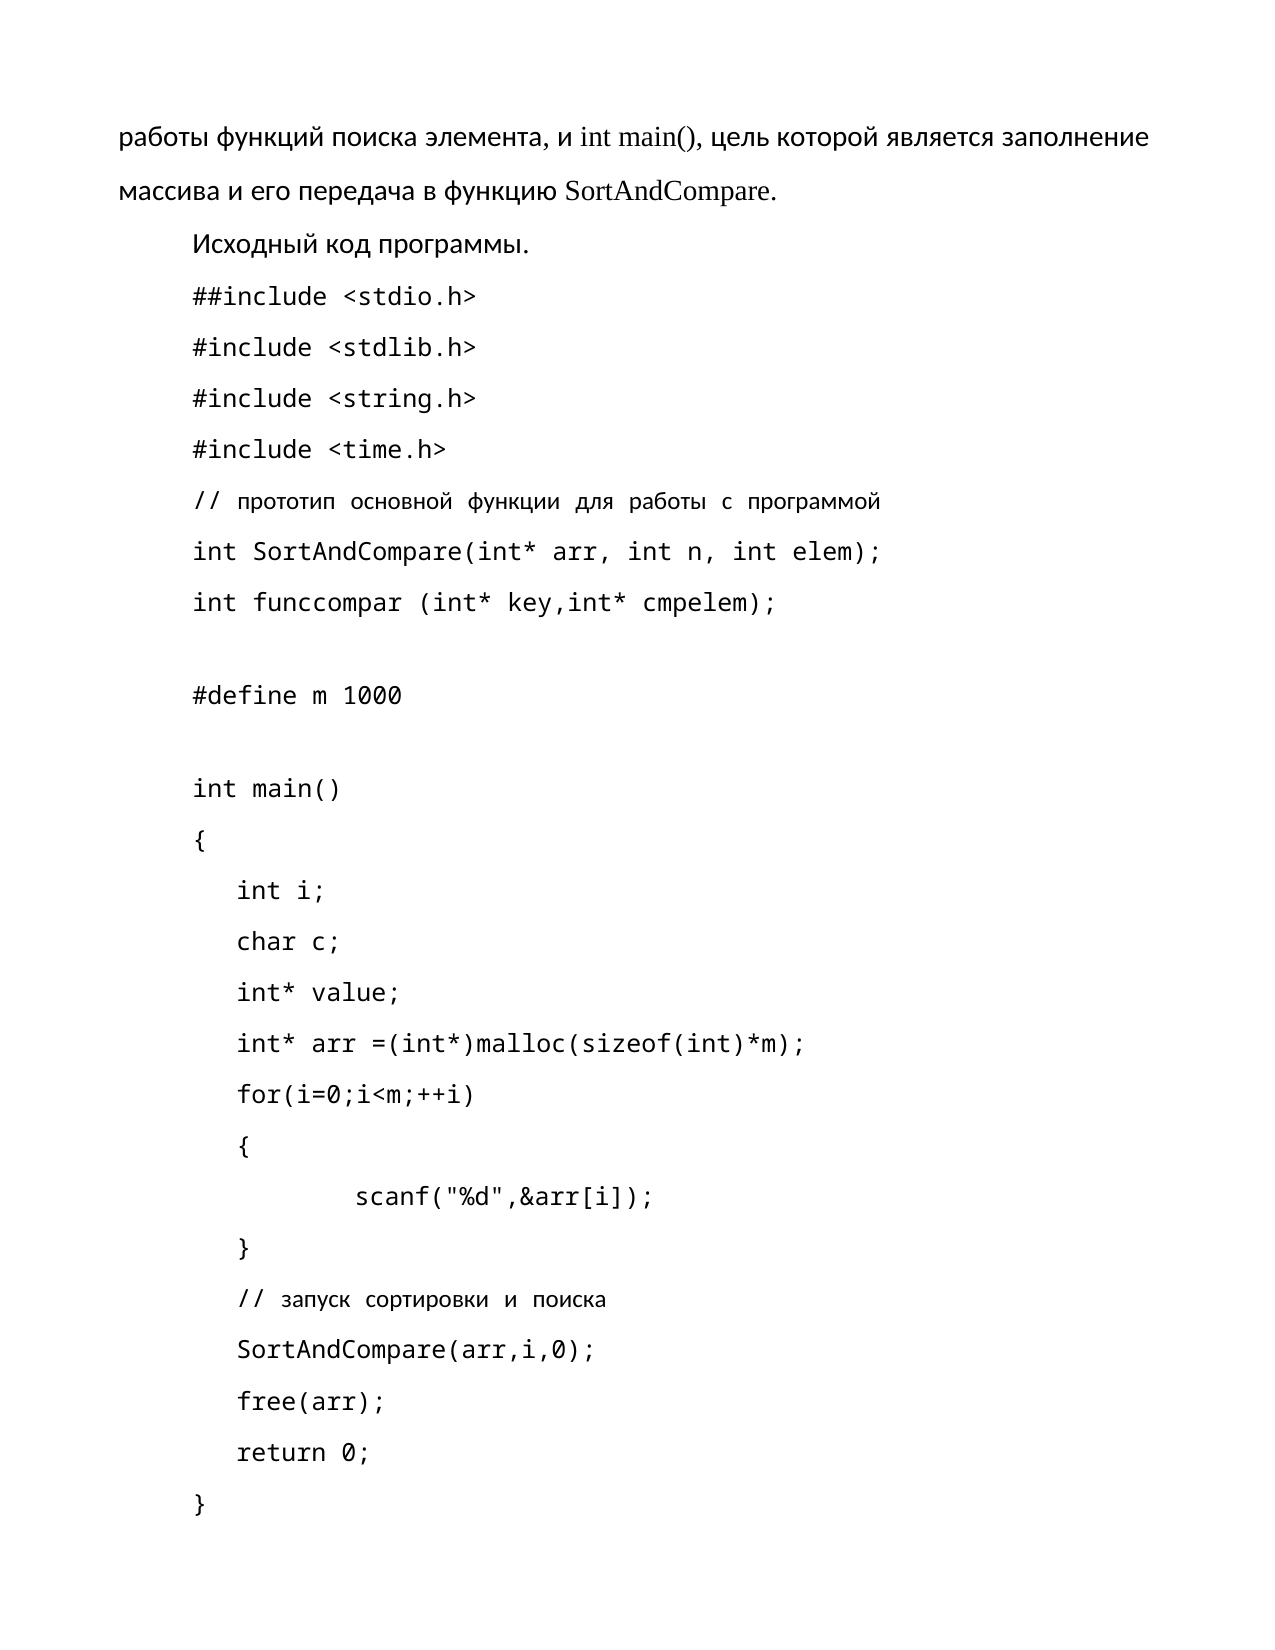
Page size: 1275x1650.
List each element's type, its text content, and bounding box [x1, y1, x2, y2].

text int main() [118, 771, 1157, 805]
text #include <string.h> [118, 381, 1157, 414]
text } [118, 1485, 1157, 1519]
text return 0; [118, 1434, 1157, 1468]
text for(i=0;i<m;++i) [118, 1077, 1157, 1111]
text ##include <stdio.h> [118, 278, 1157, 312]
text Исходный код программы. [118, 225, 1157, 261]
text SortAndCompare(arr,i,0); [118, 1332, 1157, 1366]
text // прототип основной функции для работы с программой [118, 483, 1157, 517]
text работы функций поиска элемента, и int main(), цель которой является заполнение массива и его передача в функцию SortAndCompare. [118, 118, 1157, 207]
text int* value; [118, 975, 1157, 1009]
text int SortAndCompare(int* arr, int n, int elem); [118, 534, 1157, 568]
text free(arr); [118, 1383, 1157, 1417]
text int funccompar (int* key,int* cmpelem); [118, 585, 1157, 619]
text scanf("%d",&arr[i]); [118, 1179, 1157, 1213]
text } [118, 1230, 1157, 1264]
text #include <time.h> [118, 432, 1157, 466]
text char c; [118, 924, 1157, 958]
text // запуск сортировки и поиска [118, 1281, 1157, 1315]
text { [118, 1128, 1157, 1162]
text int i; [118, 873, 1157, 907]
text #include <stdlib.h> [118, 329, 1157, 363]
text { [118, 822, 1157, 856]
text int* arr =(int*)malloc(sizeof(int)*m); [118, 1026, 1157, 1060]
text #define m 1000 [118, 678, 1157, 712]
